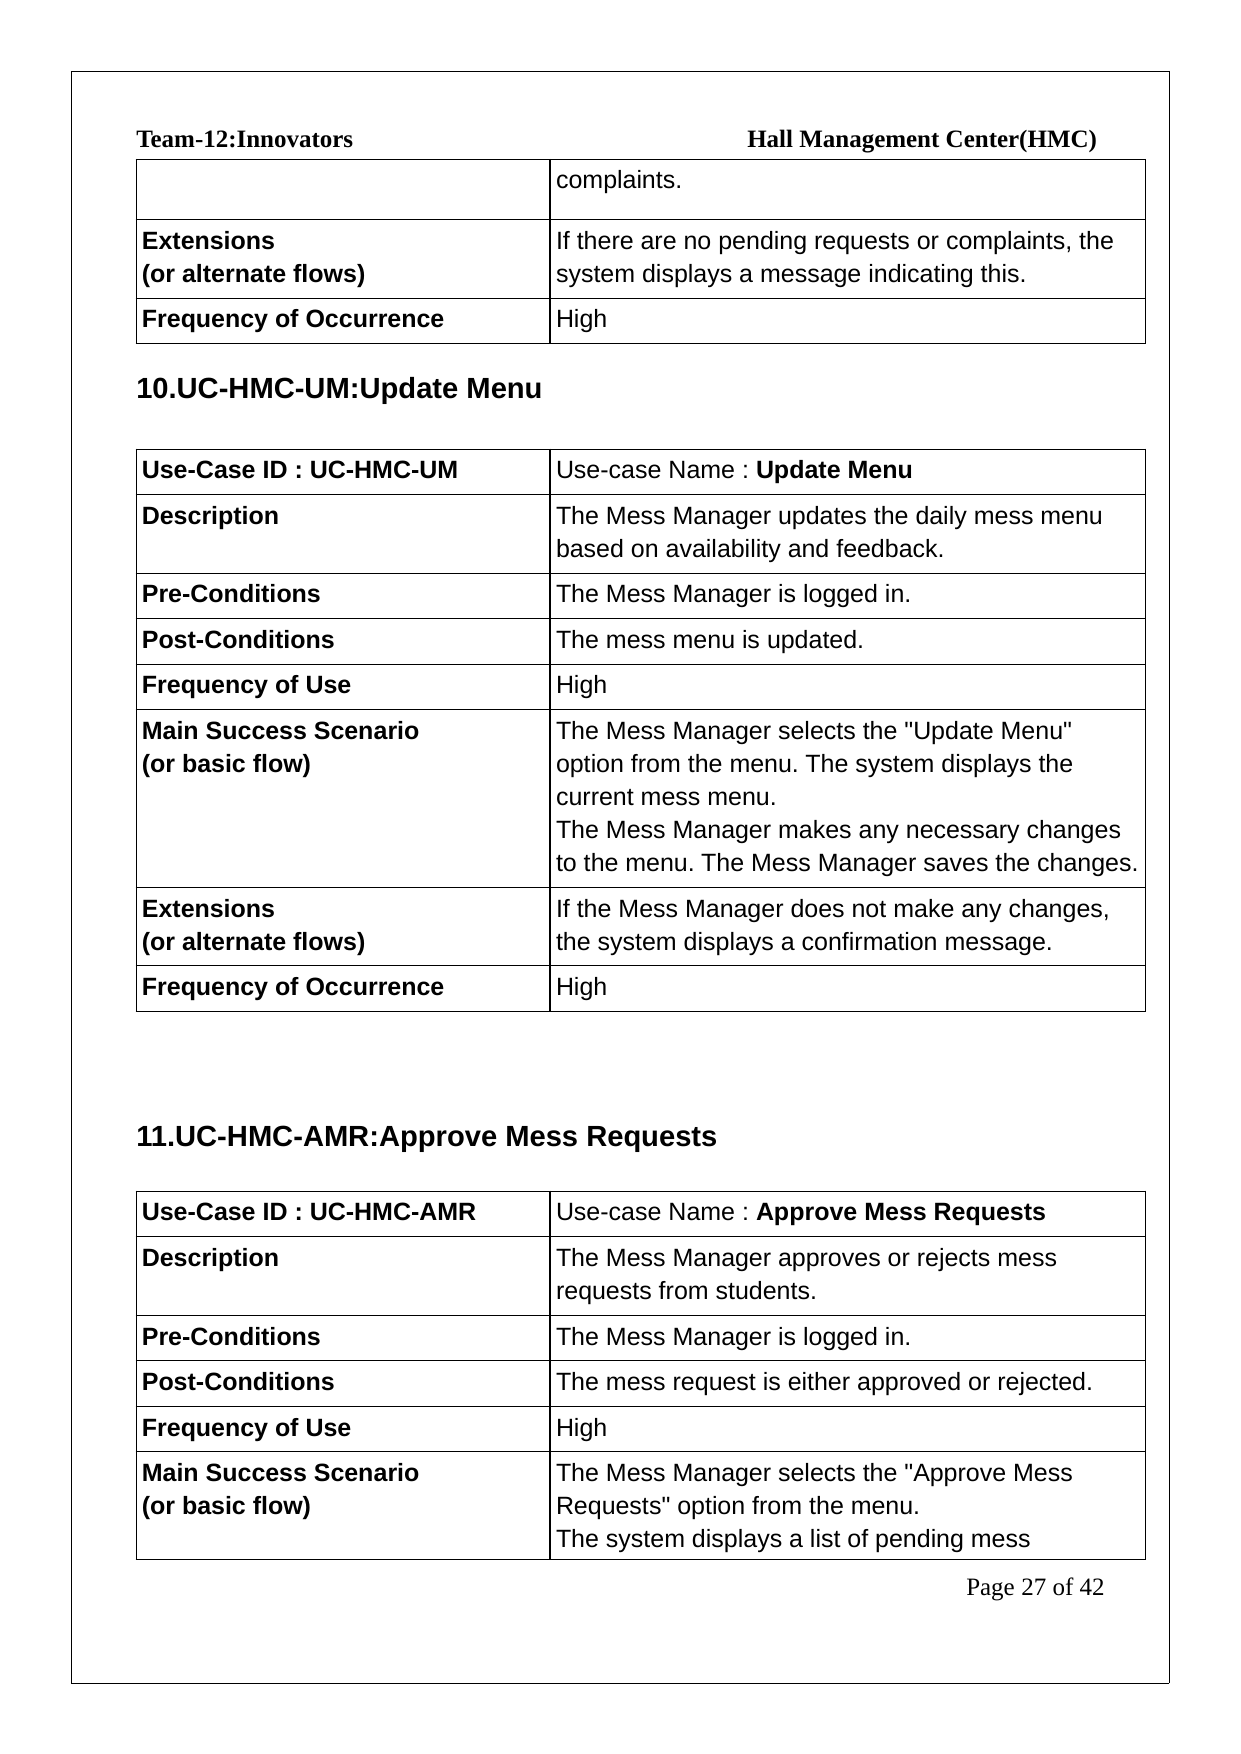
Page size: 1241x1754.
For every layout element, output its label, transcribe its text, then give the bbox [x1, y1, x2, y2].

table_cell The Mess Manager is logged in. [551, 574, 1145, 618]
table_cell Post-Conditions [137, 619, 549, 664]
table_cell Post-Conditions [137, 1361, 549, 1406]
table_cell Pre-Conditions [137, 574, 549, 618]
table_cell The Mess Manager selects the "Approve Mess Requests" option from the menu. The system displays a list of pending mess [551, 1452, 1145, 1558]
table_cell Extensions (or alternate flows) [137, 220, 549, 297]
table_cell If there are no pending requests or complaints, the system displays a message indicating this. [551, 220, 1145, 297]
table_cell Extensions (or alternate flows) [137, 888, 549, 965]
table_cell Main Success Scenario (or basic flow) [137, 710, 549, 887]
table_header Use-Case ID : UC-HMC-AMR [137, 1192, 549, 1236]
table_header Use-case Name : Approve Mess Requests [551, 1192, 1145, 1236]
table_cell The mess menu is updated. [551, 619, 1145, 664]
table_cell The Mess Manager approves or rejects mess requests from students. [551, 1237, 1145, 1315]
table_cell Frequency of Occurrence [137, 299, 549, 343]
table_cell If the Mess Manager does not make any changes, the system displays a confirmation message. [551, 888, 1145, 965]
table_cell complaints. [551, 160, 1145, 219]
table_cell [137, 160, 549, 219]
text 11.UC-HMC-AMR:Approve Mess Requests [136, 1119, 1104, 1152]
table_header Use-Case ID : UC-HMC-UM [137, 450, 549, 494]
table_cell The Mess Manager selects the "Update Menu" option from the menu. The system displays the current mess menu. The Mess Manager makes any necessary changes to the menu. The Mess Manager saves the changes. [551, 710, 1145, 887]
table_cell Frequency of Use [137, 665, 549, 709]
table_cell Main Success Scenario (or basic flow) [137, 1452, 549, 1558]
table_header Use-case Name : Update Menu [551, 450, 1145, 494]
table_cell High [551, 665, 1145, 709]
table_cell Frequency of Use [137, 1407, 549, 1451]
table_cell Description [137, 495, 549, 573]
table_cell Frequency of Occurrence [137, 966, 549, 1011]
table_cell The mess request is either approved or rejected. [551, 1361, 1145, 1406]
table_cell The Mess Manager updates the daily mess menu based on availability and feedback. [551, 495, 1145, 573]
table_cell Pre-Conditions [137, 1316, 549, 1360]
table_cell High [551, 966, 1145, 1011]
table_cell High [551, 1407, 1145, 1451]
table_cell Description [137, 1237, 549, 1315]
table_cell The Mess Manager is logged in. [551, 1316, 1145, 1360]
text 10.UC-HMC-UM:Update Menu [136, 371, 1104, 405]
table_cell High [551, 299, 1145, 343]
